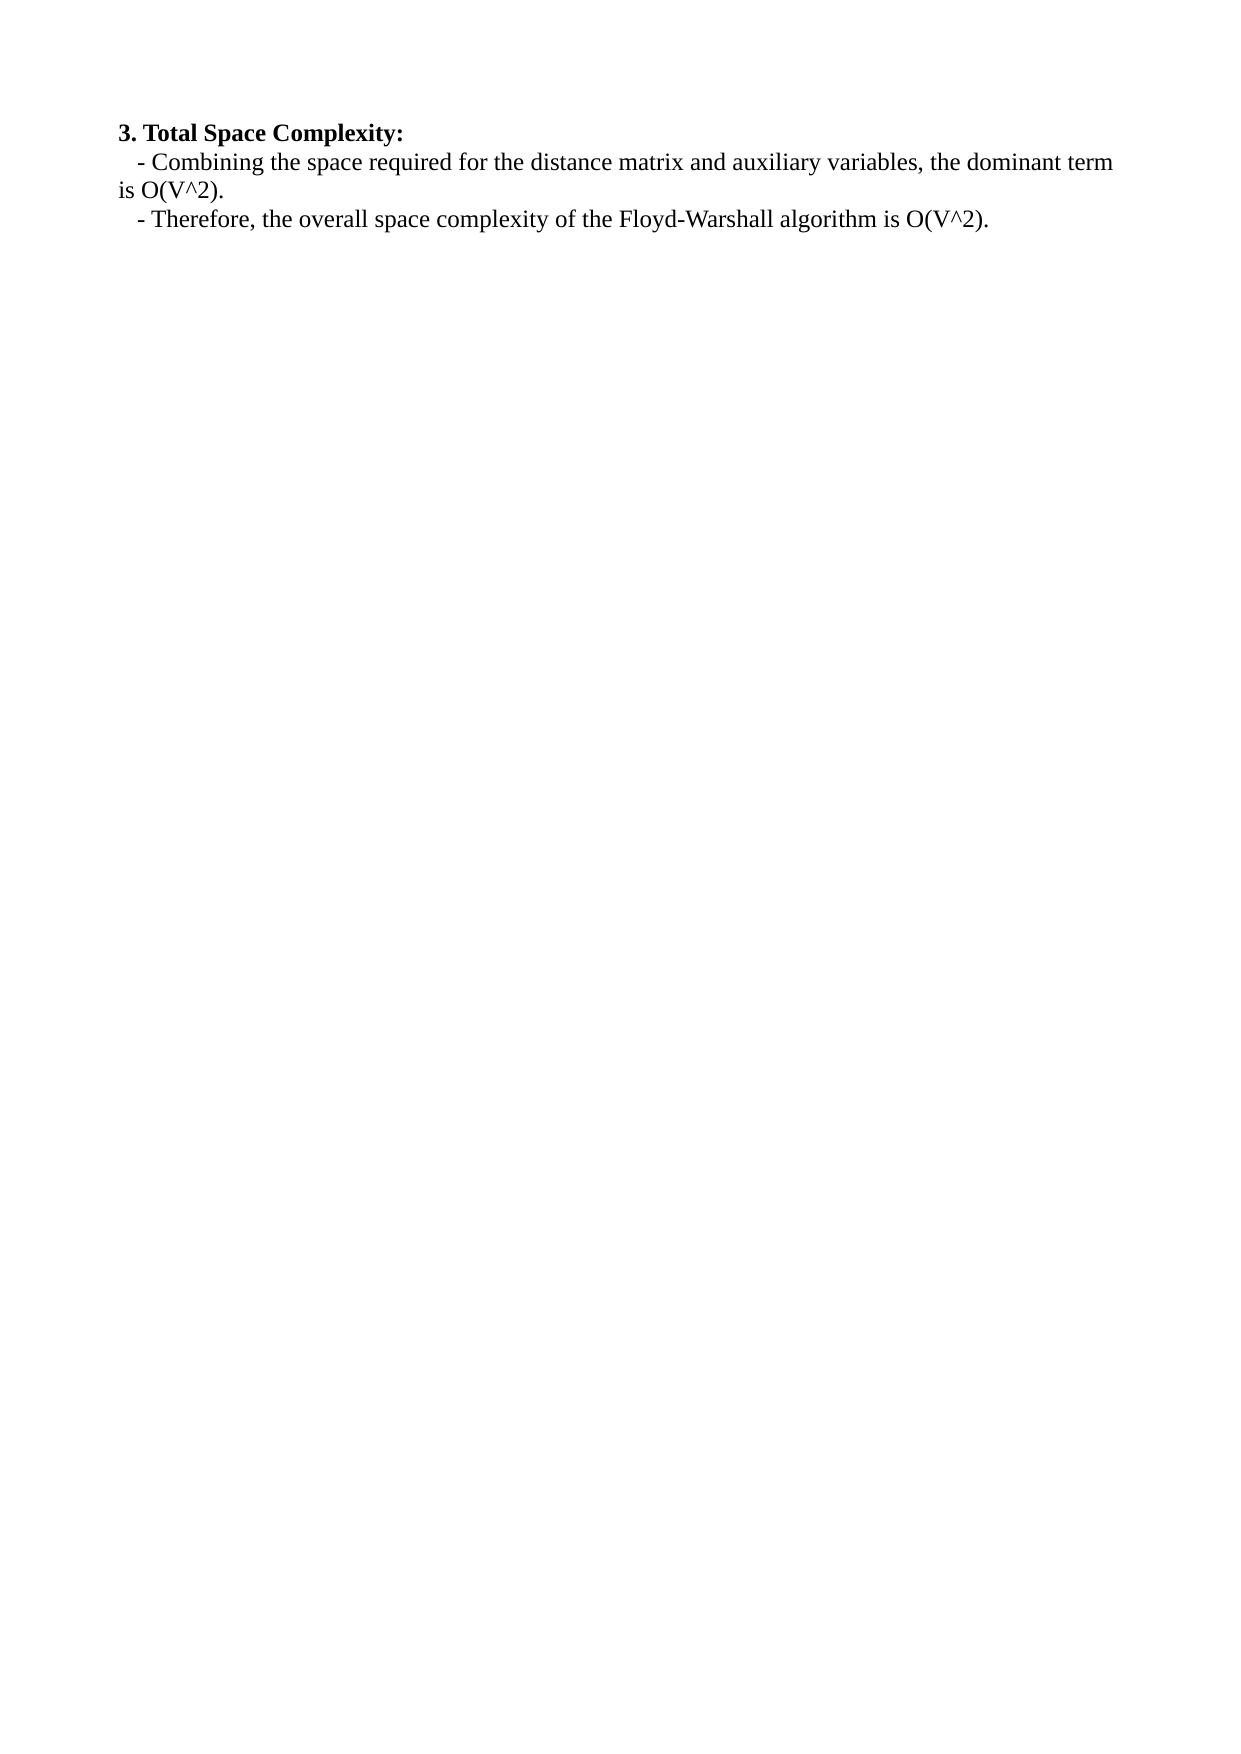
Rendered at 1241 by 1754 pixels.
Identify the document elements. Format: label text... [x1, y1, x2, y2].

text - Therefore, the overall space complexity of the Floyd-Warshall algorithm is O(V^2). [118, 204, 1122, 233]
text - Combining the space required for the distance matrix and auxiliary variables, the dominant term is O(V^2). [118, 147, 1122, 204]
text 3. Total Space Complexity: [118, 118, 1122, 147]
